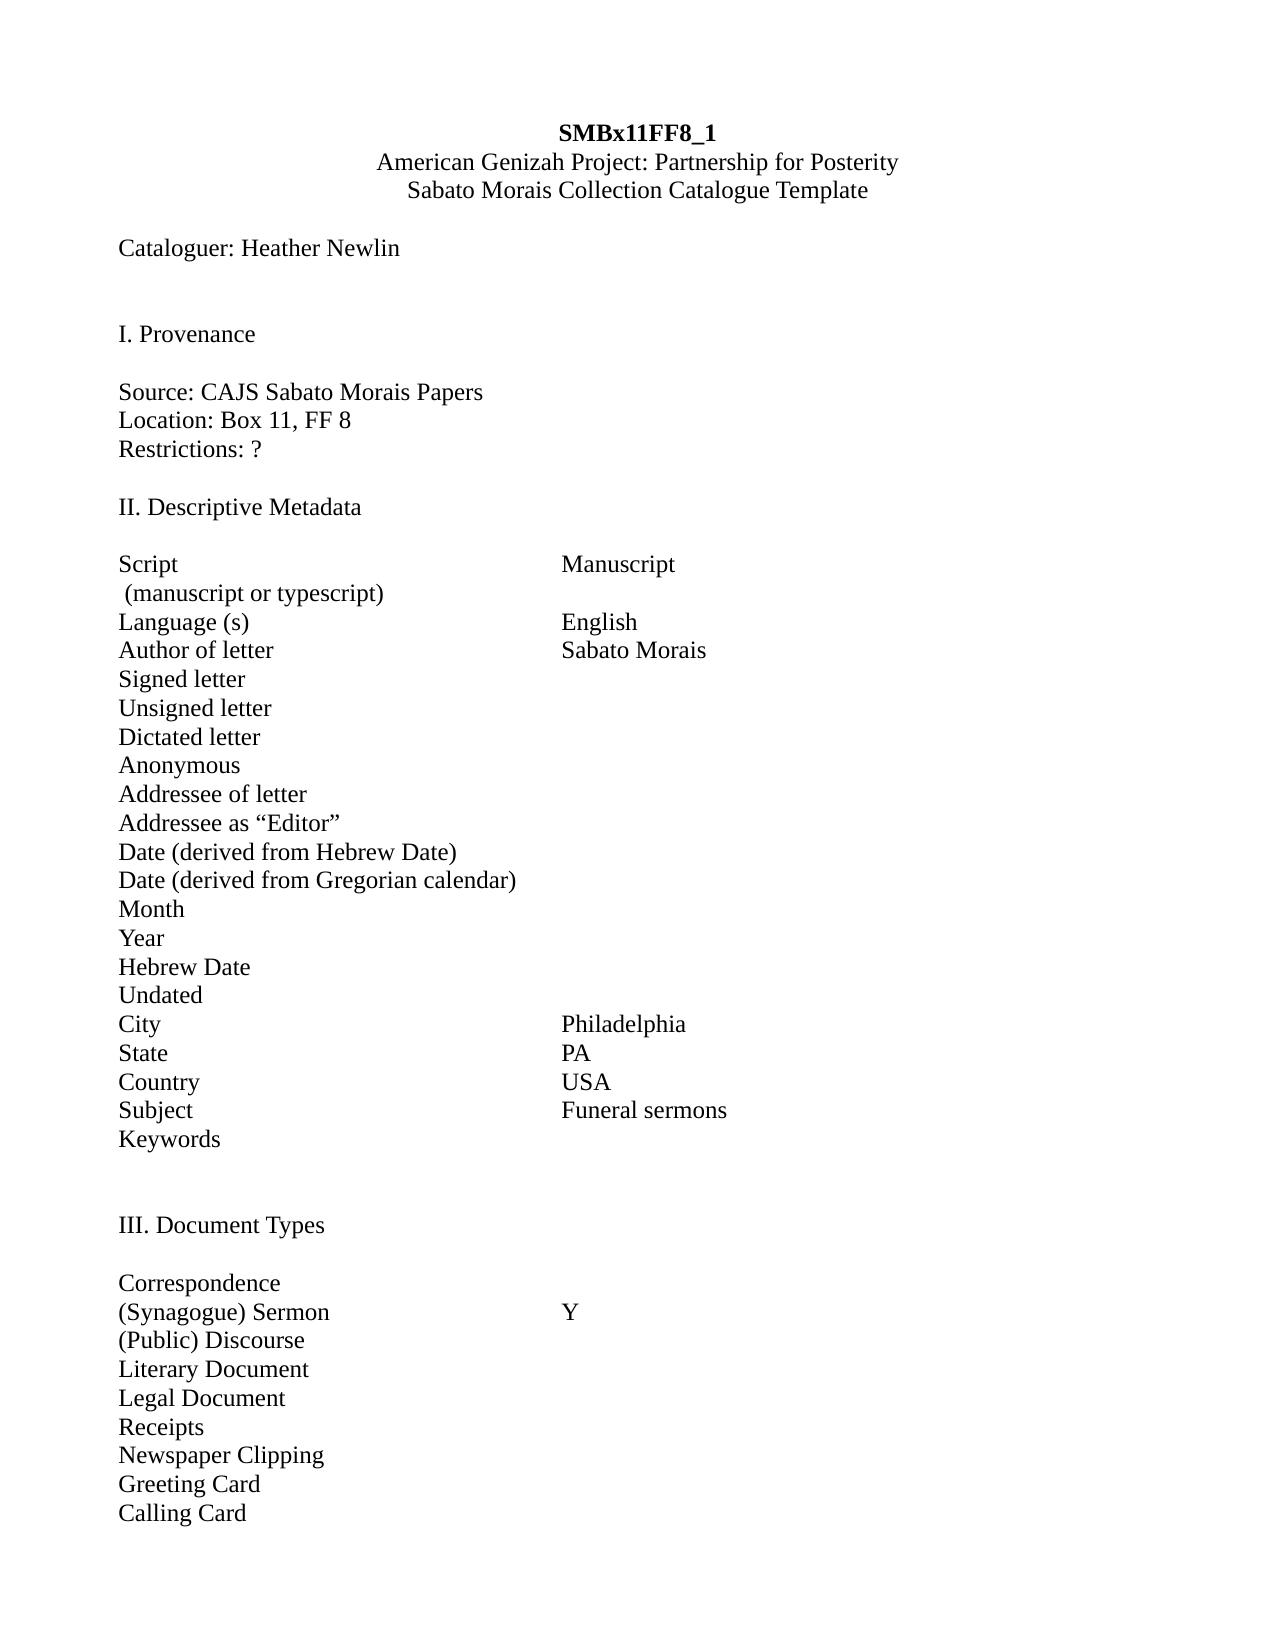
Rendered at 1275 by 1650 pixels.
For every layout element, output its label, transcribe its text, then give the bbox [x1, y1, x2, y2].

text SMBx11FF8_1 [118, 118, 1157, 147]
text Cataloguer: Heather Newlin [118, 233, 1157, 262]
text Receipts [118, 1412, 1157, 1441]
text Location: Box 11, FF 8 [118, 406, 1157, 434]
text Newspaper Clipping [118, 1441, 1157, 1469]
text Script Manuscript [118, 549, 1157, 578]
text II. Descriptive Metadata [118, 492, 1157, 521]
text Keywords [118, 1124, 1157, 1153]
text Addressee as “Editor” [118, 808, 1157, 837]
text Greeting Card [118, 1469, 1157, 1498]
text III. Document Types [118, 1211, 1157, 1239]
text I. Provenance [118, 319, 1157, 348]
text Calling Card [118, 1498, 1157, 1527]
text Signed letter [118, 664, 1157, 693]
text Addressee of letter [118, 779, 1157, 808]
text City Philadelphia [118, 1009, 1157, 1038]
text State PA [118, 1038, 1157, 1067]
text Restrictions: ? [118, 434, 1157, 463]
text Legal Document [118, 1383, 1157, 1412]
text Correspondence [118, 1268, 1157, 1297]
text Sabato Morais Collection Catalogue Template [118, 176, 1157, 204]
text Year [118, 923, 1157, 952]
text Undated [118, 981, 1157, 1009]
text Language (s) English [118, 607, 1157, 636]
text Dictated letter [118, 722, 1157, 751]
text Author of letter Sabato Morais [118, 636, 1157, 664]
text Hebrew Date [118, 952, 1157, 981]
text Date (derived from Gregorian calendar) [118, 866, 1157, 894]
text (Synagogue) Sermon Y [118, 1297, 1157, 1326]
text Date (derived from Hebrew Date) [118, 837, 1157, 866]
text Country USA [118, 1067, 1157, 1096]
text Unsigned letter [118, 693, 1157, 722]
text (manuscript or typescript) [118, 578, 1157, 607]
text Anonymous [118, 751, 1157, 779]
text Literary Document [118, 1354, 1157, 1383]
text American Genizah Project: Partnership for Posterity [118, 147, 1157, 176]
text (Public) Discourse [118, 1326, 1157, 1354]
text Subject Funeral sermons [118, 1096, 1157, 1124]
text Source: CAJS Sabato Morais Papers [118, 377, 1157, 406]
text Month [118, 894, 1157, 923]
